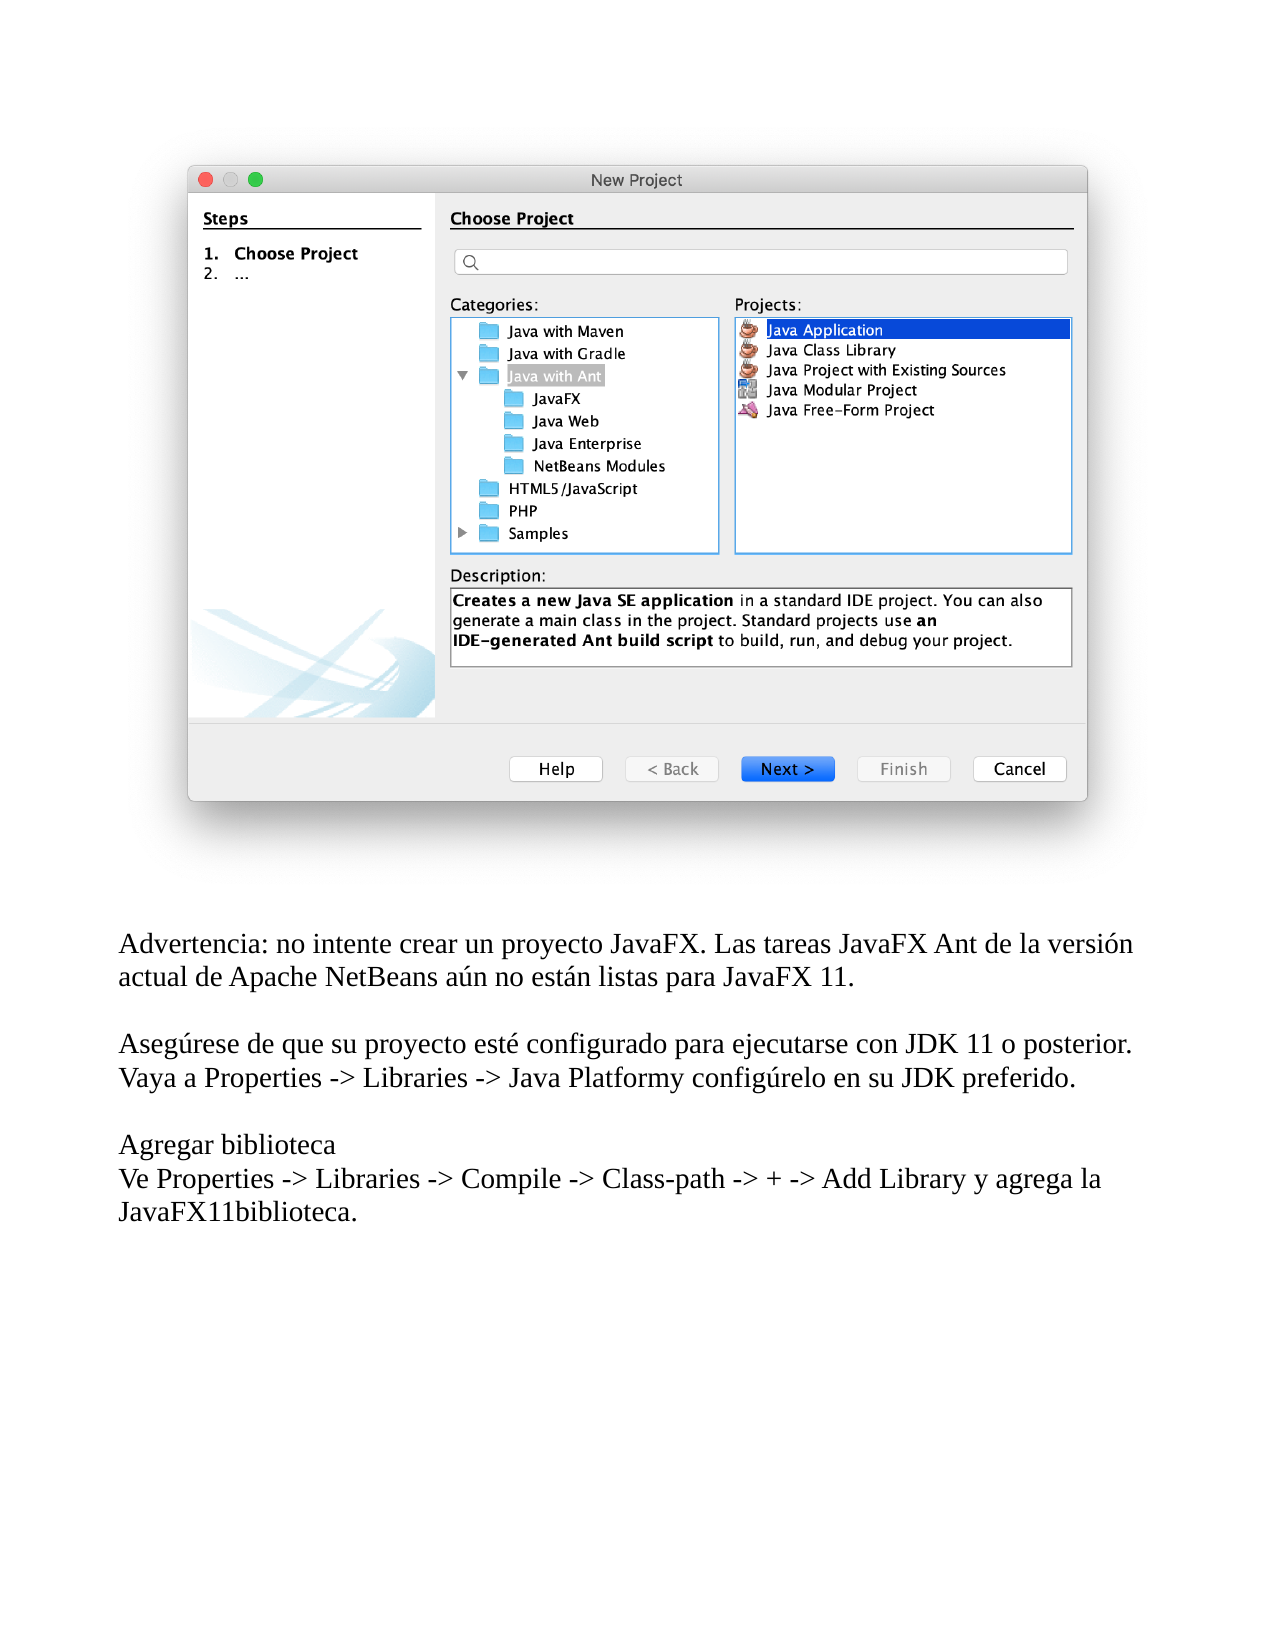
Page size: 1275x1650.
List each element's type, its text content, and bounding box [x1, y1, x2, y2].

text Advertencia: no intente crear un proyecto JavaFX. Las tareas JavaFX Ant de la versión actual de Apache NetBeans aún no están listas para JavaFX 11. [118, 926, 1157, 993]
text Ve Properties -> Libraries -> Compile -> Class-path -> + -> Add Library y agrega la JavaFX11biblioteca. [118, 1161, 1157, 1228]
text Asegúrese de que su proyecto esté configurado para ejecutarse con JDK 11 o posterior. Vaya a Properties -> Libraries -> Java Platformy configúrelo en su JDK preferido. [118, 1027, 1157, 1094]
picture [118, 118, 1157, 893]
text Agregar biblioteca [118, 1127, 1157, 1161]
